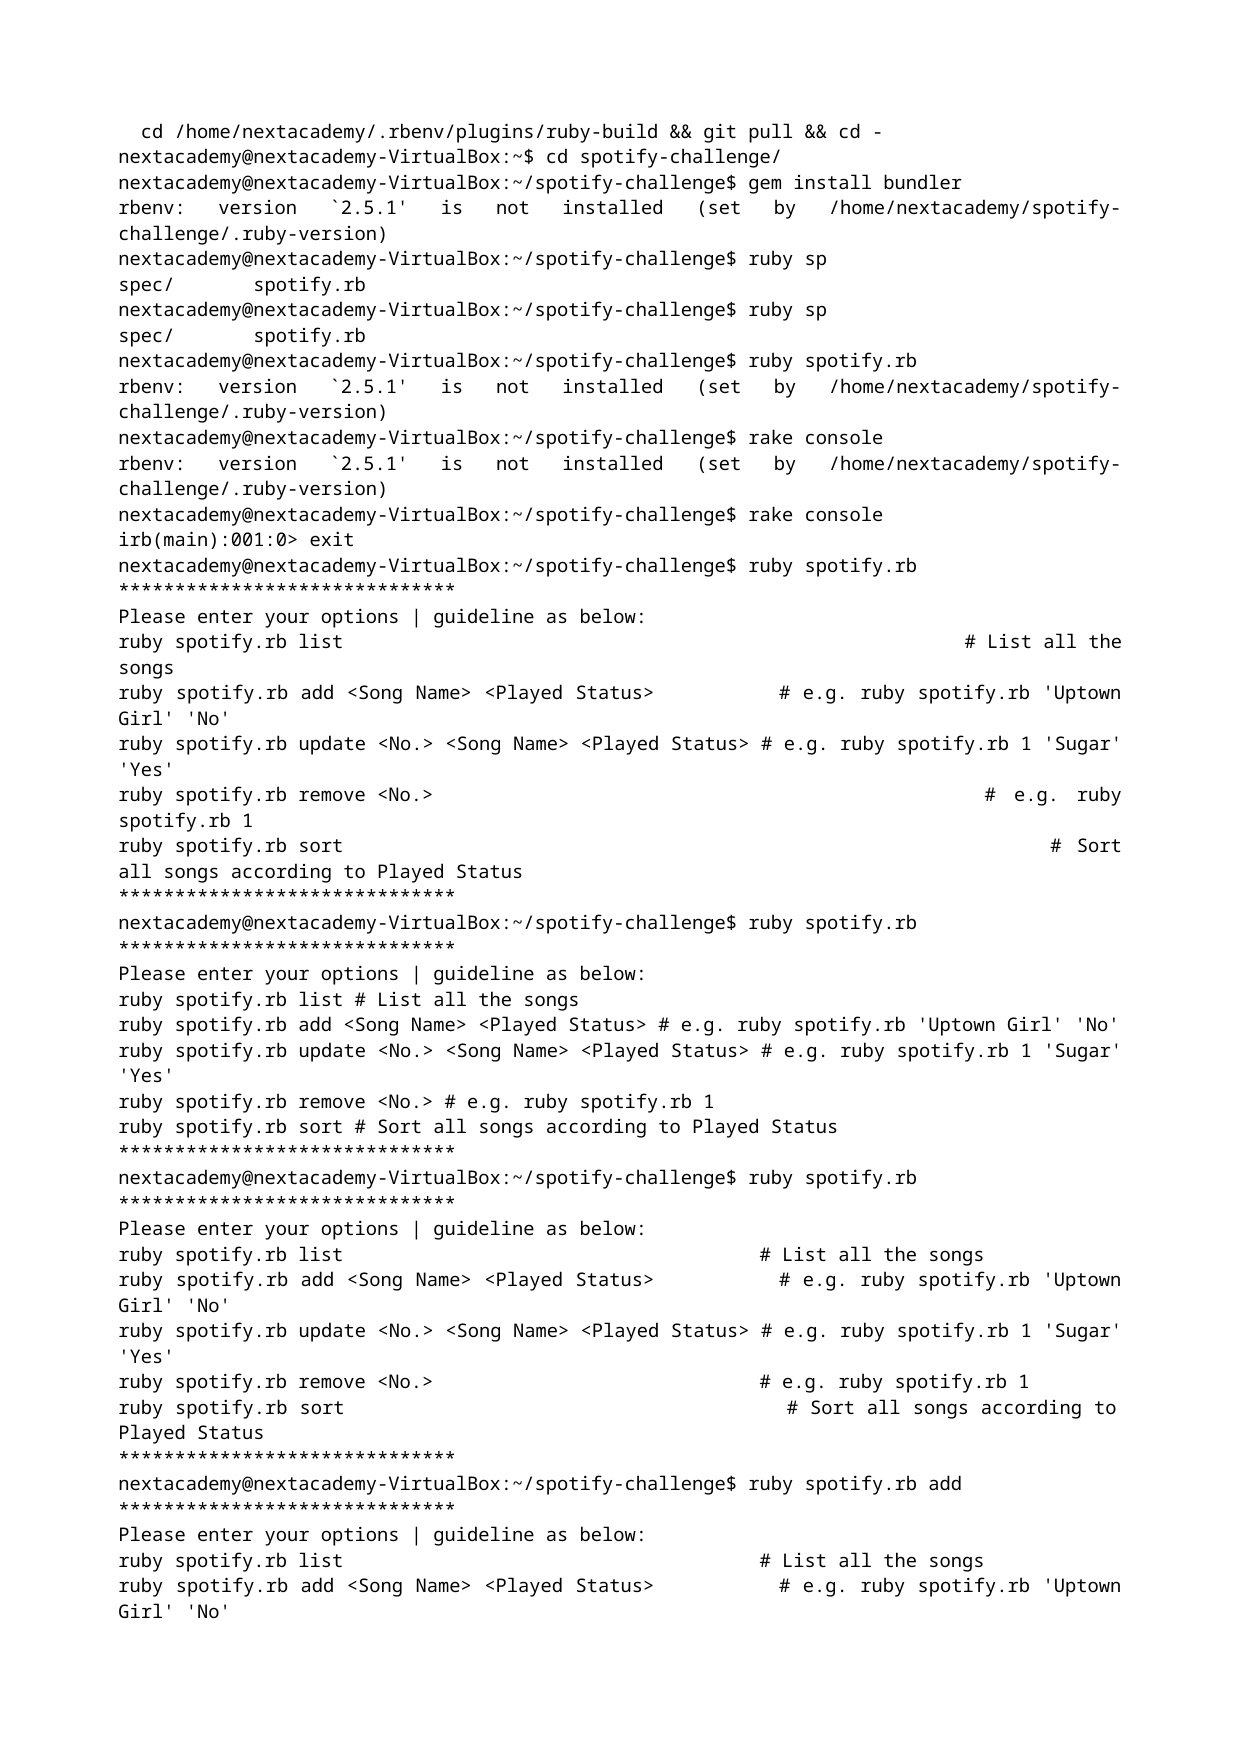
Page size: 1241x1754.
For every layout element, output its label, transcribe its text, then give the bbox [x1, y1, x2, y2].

text ****************************** [118, 1445, 1122, 1471]
text nextacademy@nextacademy-VirtualBox:~/spotify-challenge$ rake console [118, 424, 1122, 450]
text ****************************** [118, 884, 1122, 909]
text ruby spotify.rb update <No.> <Song Name> <Played Status> # e.g. ruby spotify.rb 1 'Sugar' 'Yes' [118, 731, 1122, 782]
text Please enter your options | guideline as below: [118, 1216, 1122, 1241]
text nextacademy@nextacademy-VirtualBox:~/spotify-challenge$ ruby sp [118, 246, 1122, 271]
text nextacademy@nextacademy-VirtualBox:~/spotify-challenge$ gem install bundler [118, 169, 1122, 195]
text ruby spotify.rb sort # Sort all songs according to Played Status [118, 833, 1122, 884]
text ****************************** [118, 1190, 1122, 1216]
text nextacademy@nextacademy-VirtualBox:~/spotify-challenge$ ruby spotify.rb [118, 552, 1122, 577]
text nextacademy@nextacademy-VirtualBox:~/spotify-challenge$ ruby spotify.rb [118, 348, 1122, 373]
text ruby spotify.rb update <No.> <Song Name> <Played Status> # e.g. ruby spotify.rb 1 'Sugar' 'Yes' [118, 1037, 1122, 1088]
text ruby spotify.rb add <Song Name> <Played Status> # e.g. ruby spotify.rb 'Uptown Girl' 'No' [118, 1267, 1122, 1318]
text spec/ spotify.rb [118, 322, 1122, 348]
text irb(main):001:0> exit [118, 526, 1122, 552]
text ruby spotify.rb add <Song Name> <Played Status> # e.g. ruby spotify.rb 'Uptown Girl' 'No' [118, 679, 1122, 731]
text Please enter your options | guideline as below: [118, 1522, 1122, 1547]
text nextacademy@nextacademy-VirtualBox:~/spotify-challenge$ ruby spotify.rb [118, 1164, 1122, 1190]
text ****************************** [118, 577, 1122, 603]
text ****************************** [118, 1139, 1122, 1164]
text nextacademy@nextacademy-VirtualBox:~/spotify-challenge$ ruby spotify.rb [118, 909, 1122, 935]
text ruby spotify.rb remove <No.> # e.g. ruby spotify.rb 1 [118, 1369, 1122, 1394]
text rbenv: version `2.5.1' is not installed (set by /home/nextacademy/spotify-challenge/.ruby-version) [118, 195, 1122, 246]
text ruby spotify.rb list # List all the songs [118, 1547, 1122, 1573]
text Please enter your options | guideline as below: [118, 960, 1122, 986]
text ruby spotify.rb list # List all the songs [118, 628, 1122, 679]
text rbenv: version `2.5.1' is not installed (set by /home/nextacademy/spotify-challenge/.ruby-version) [118, 450, 1122, 501]
text ruby spotify.rb remove <No.> # e.g. ruby spotify.rb 1 [118, 782, 1122, 833]
text ruby spotify.rb list # List all the songs [118, 1241, 1122, 1267]
text ruby spotify.rb add <Song Name> <Played Status> # e.g. ruby spotify.rb 'Uptown Girl' 'No' [118, 1011, 1122, 1037]
text Please enter your options | guideline as below: [118, 603, 1122, 628]
text ruby spotify.rb update <No.> <Song Name> <Played Status> # e.g. ruby spotify.rb 1 'Sugar' 'Yes' [118, 1318, 1122, 1369]
text cd /home/nextacademy/.rbenv/plugins/ruby-build && git pull && cd - [118, 118, 1122, 144]
text spec/ spotify.rb [118, 271, 1122, 297]
text nextacademy@nextacademy-VirtualBox:~/spotify-challenge$ rake console [118, 501, 1122, 526]
text ruby spotify.rb list # List all the songs [118, 986, 1122, 1011]
text ruby spotify.rb sort # Sort all songs according to Played Status [118, 1113, 1122, 1139]
text ****************************** [118, 935, 1122, 960]
text rbenv: version `2.5.1' is not installed (set by /home/nextacademy/spotify-challenge/.ruby-version) [118, 373, 1122, 424]
text ruby spotify.rb sort # Sort all songs according to Played Status [118, 1394, 1122, 1445]
text ruby spotify.rb add <Song Name> <Played Status> # e.g. ruby spotify.rb 'Uptown Girl' 'No' [118, 1573, 1122, 1624]
text ****************************** [118, 1496, 1122, 1522]
text nextacademy@nextacademy-VirtualBox:~$ cd spotify-challenge/ [118, 144, 1122, 169]
text nextacademy@nextacademy-VirtualBox:~/spotify-challenge$ ruby spotify.rb add [118, 1471, 1122, 1496]
text ruby spotify.rb remove <No.> # e.g. ruby spotify.rb 1 [118, 1088, 1122, 1113]
text nextacademy@nextacademy-VirtualBox:~/spotify-challenge$ ruby sp [118, 297, 1122, 322]
